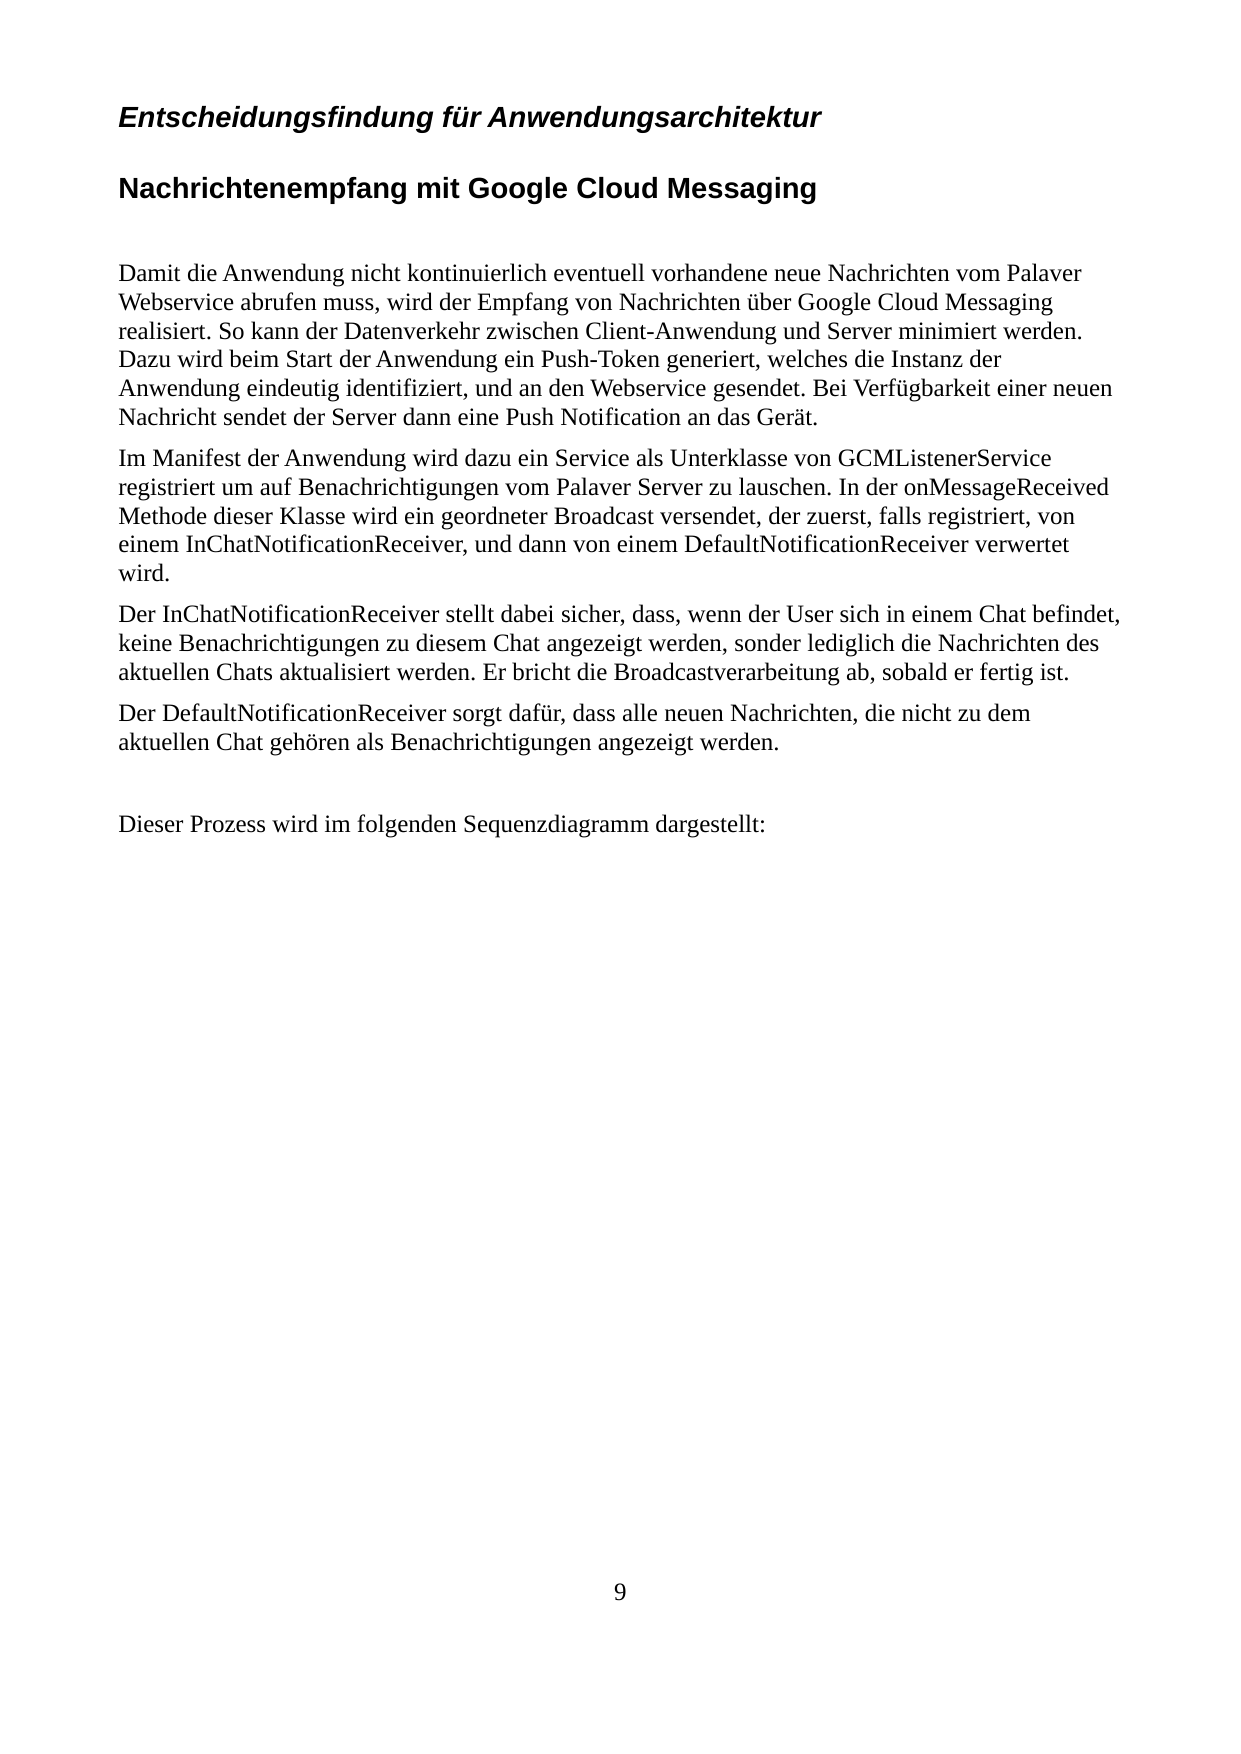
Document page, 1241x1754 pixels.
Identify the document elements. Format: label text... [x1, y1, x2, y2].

subtitle Entscheidungsfindung für Anwendungsarchitektur [118, 100, 1122, 133]
text Damit die Anwendung nicht kontinuierlich eventuell vorhandene neue Nachrichten vom Palaver Webservice abrufen muss, wird der Empfang von Nachrichten über Google Cloud Messaging realisiert. So kann der Datenverkehr zwischen Client-Anwendung und Server minimiert werden. Dazu wird beim Start der Anwendung ein Push-Token generiert, welches die Instanz der Anwendung eindeutig identifiziert, und an den Webservice gesendet. Bei Verfügbarkeit einer neuen Nachricht sendet der Server dann eine Push Notification an das Gerät. [118, 258, 1122, 431]
text Im Manifest der Anwendung wird dazu ein Service als Unterklasse von GCMListenerService registriert um auf Benachrichtigungen vom Palaver Server zu lauschen. In der onMessageReceived Methode dieser Klasse wird ein geordneter Broadcast versendet, der zuerst, falls registriert, von einem InChatNotificationReceiver, und dann von einem DefaultNotificationReceiver verwertet wird. [118, 443, 1122, 587]
text Der DefaultNotificationReceiver sorgt dafür, dass alle neuen Nachrichten, die nicht zu dem aktuellen Chat gehören als Benachrichtigungen angezeigt werden. [118, 698, 1122, 756]
text Dieser Prozess wird im folgenden Sequenzdiagramm dargestellt: [118, 809, 1122, 838]
text Der InChatNotificationReceiver stellt dabei sicher, dass, wenn der User sich in einem Chat befindet, keine Benachrichtigungen zu diesem Chat angezeigt werden, sonder lediglich die Nachrichten des aktuellen Chats aktualisiert werden. Er bricht die Broadcastverarbeitung ab, sobald er fertig ist. [118, 599, 1122, 686]
subtitle Nachrichtenempfang mit Google Cloud Messaging [118, 171, 1122, 204]
